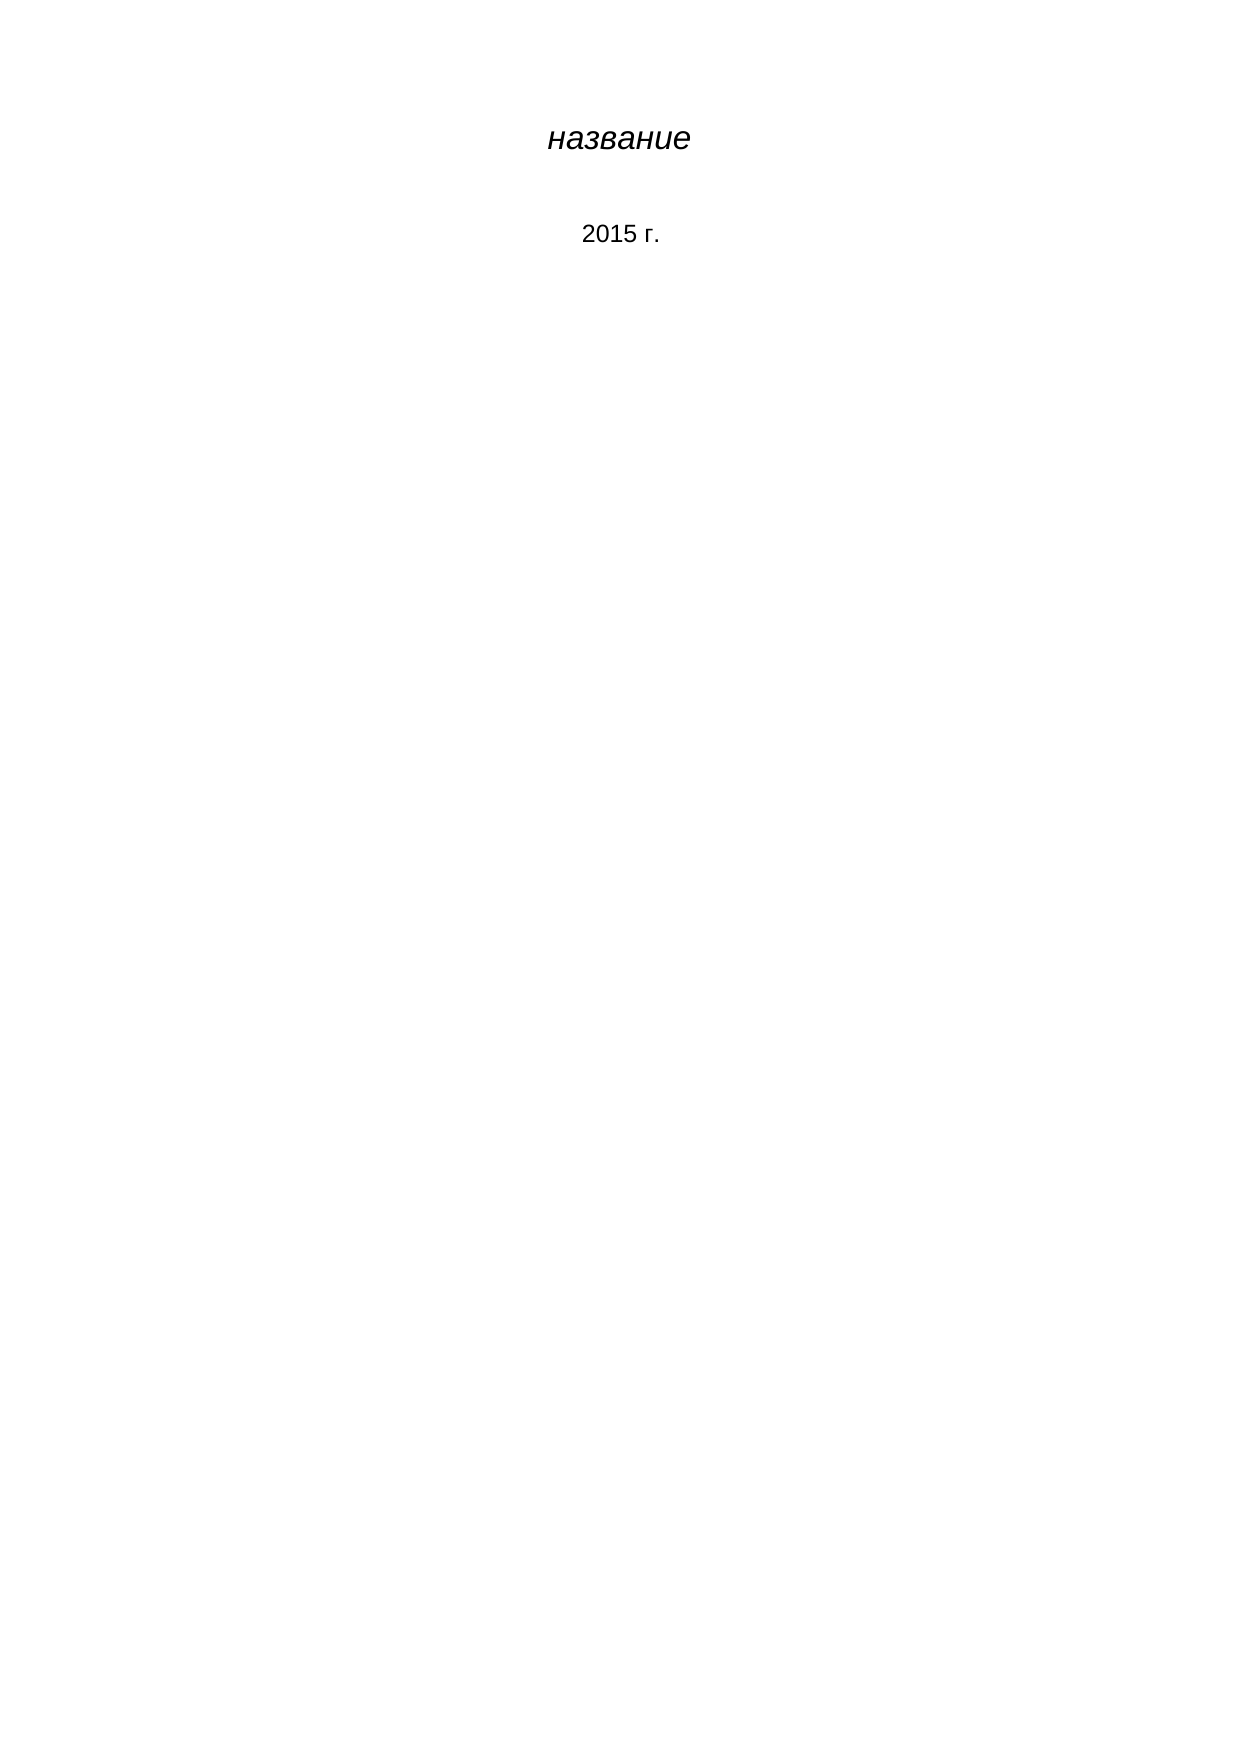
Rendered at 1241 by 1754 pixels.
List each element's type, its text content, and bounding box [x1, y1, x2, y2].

text 2015 г. [120, 219, 1122, 248]
text название [120, 118, 1122, 157]
